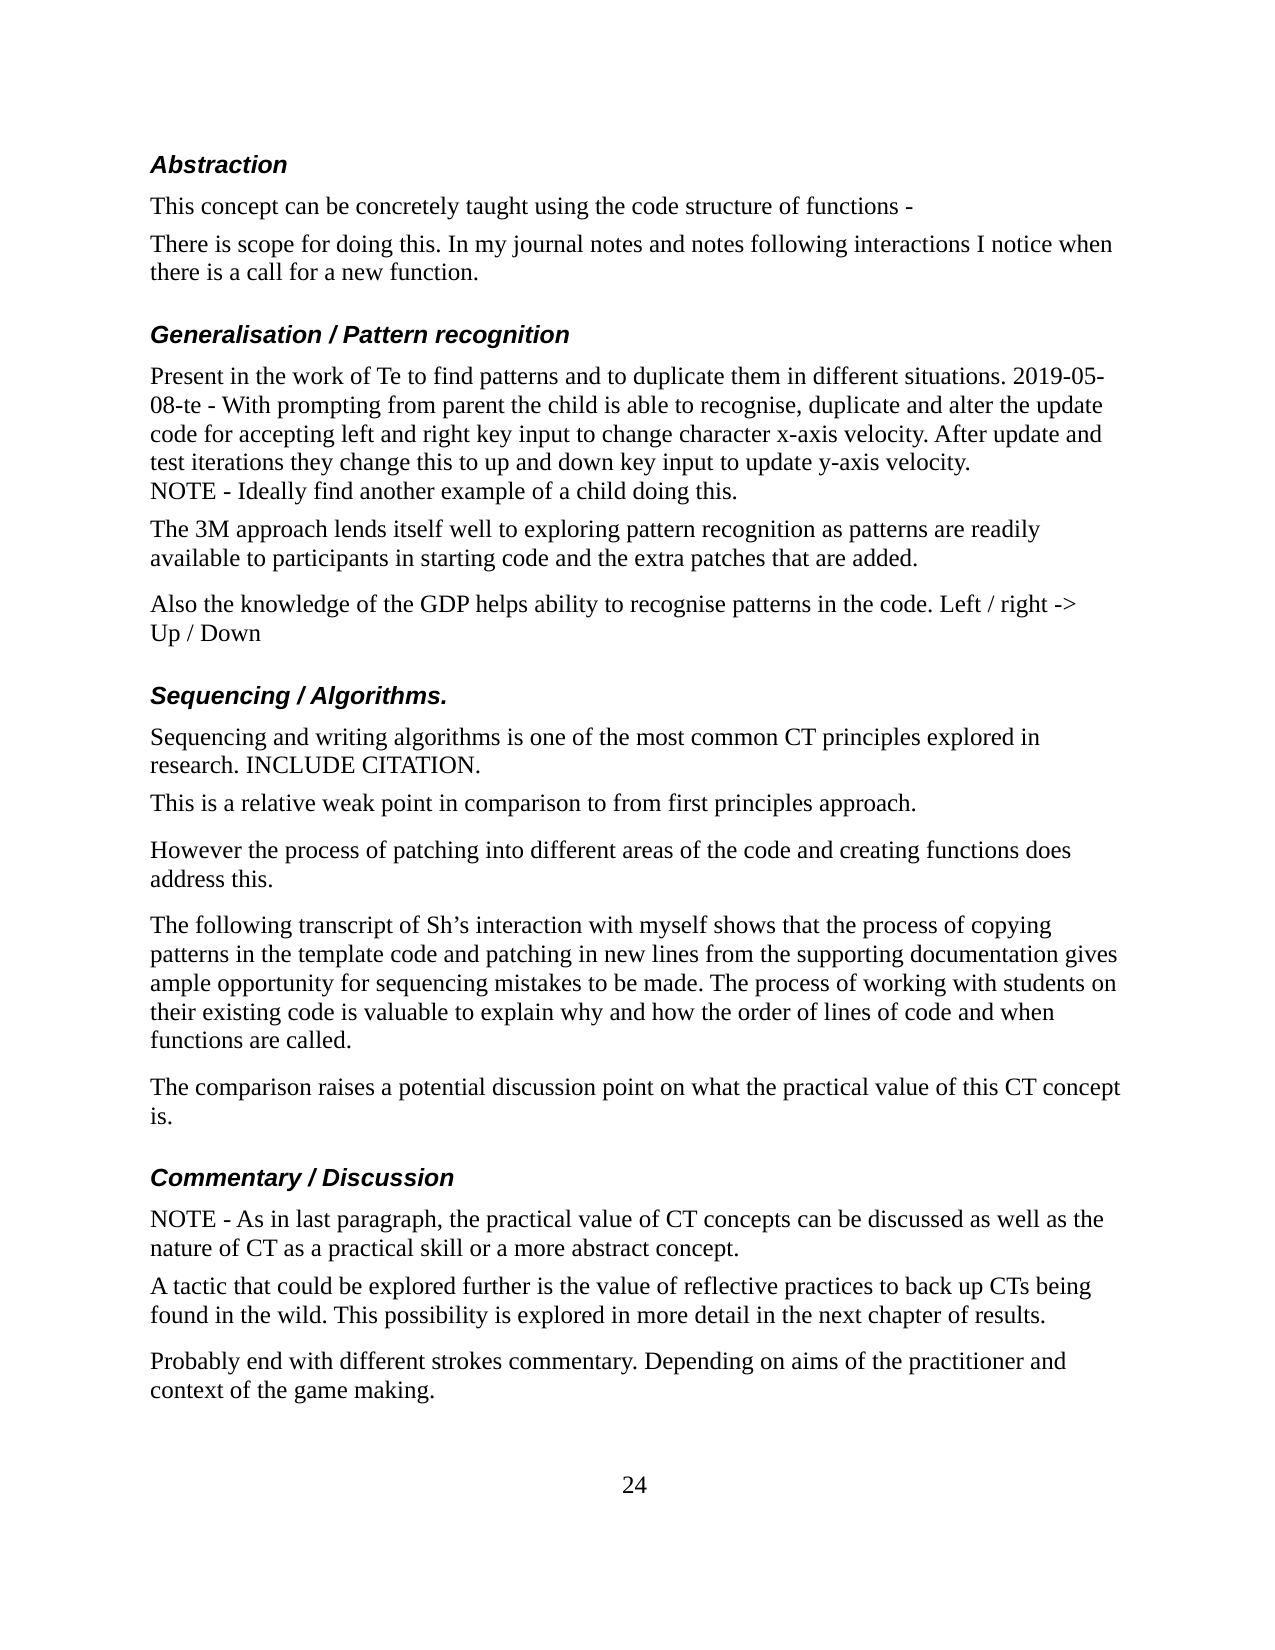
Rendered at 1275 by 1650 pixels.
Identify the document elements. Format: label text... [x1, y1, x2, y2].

text The following transcript of Sh’s interaction with myself shows that the process of copying patterns in the template code and patching in new lines from the supporting documentation gives ample opportunity for sequencing mistakes to be made. The process of working with students on their existing code is valuable to explain why and how the order of lines of code and when functions are called. [150, 910, 1125, 1054]
text The 3M approach lends itself well to exploring pattern recognition as patterns are readily available to participants in starting code and the extra patches that are added. [150, 514, 1125, 571]
text Present in the work of Te to find patterns and to duplicate them in different situations. 2019-05-08-te - With prompting from parent the child is able to recognise, duplicate and alter the update code for accepting left and right key input to change character x-axis velocity. After update and test iterations they change this to up and down key input to update y-axis velocity. NOTE - Ideally find another example of a child doing this. [150, 361, 1125, 505]
text Sequencing and writing algorithms is one of the most common CT principles explored in research. INCLUDE CITATION. [150, 722, 1125, 779]
text This is a relative weak point in comparison to from first principles approach. [150, 788, 1125, 817]
text Probably end with different strokes commentary. Depending on aims of the practitioner and context of the game making. [150, 1346, 1125, 1404]
text NOTE - As in last paragraph, the practical value of CT concepts can be discussed as well as the nature of CT as a practical skill or a more abstract concept. [150, 1204, 1125, 1262]
subtitle Sequencing / Algorithms. [150, 681, 1125, 709]
text A tactic that could be explored further is the value of reflective practices to back up CTs being found in the wild. This possibility is explored in more detail in the next chapter of results. [150, 1271, 1125, 1328]
subtitle Abstraction [150, 150, 1125, 178]
subtitle Commentary / Discussion [150, 1163, 1125, 1192]
text This concept can be concretely taught using the code structure of functions - [150, 191, 1125, 220]
text However the process of patching into different areas of the code and creating functions does address this. [150, 835, 1125, 892]
text The comparison raises a potential discussion point on what the practical value of this CT concept is. [150, 1072, 1125, 1129]
text There is scope for doing this. In my journal notes and notes following interactions I notice when there is a call for a new function. [150, 229, 1125, 286]
subtitle Generalisation / Pattern recognition [150, 320, 1125, 349]
text Also the knowledge of the GDP helps ability to recognise patterns in the code. Left / right -> Up / Down [150, 589, 1125, 647]
